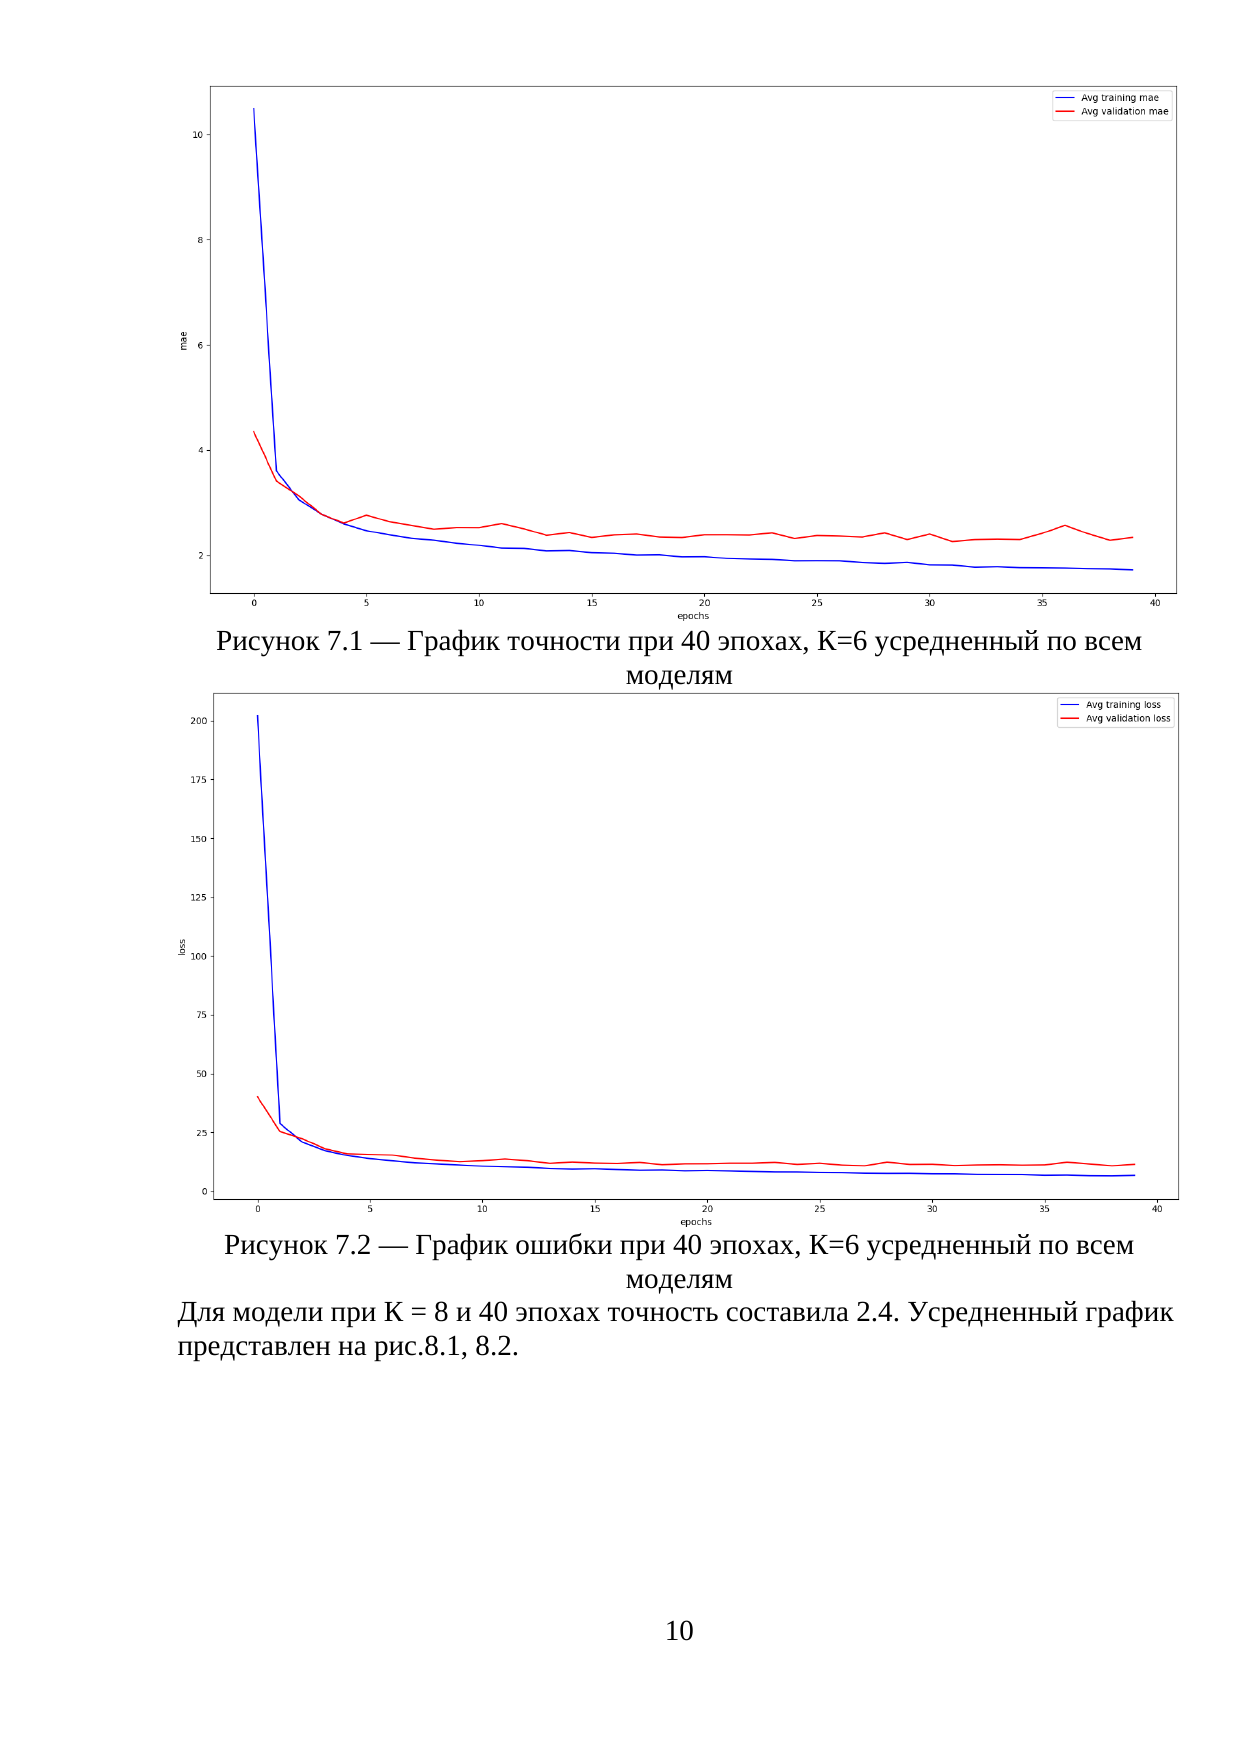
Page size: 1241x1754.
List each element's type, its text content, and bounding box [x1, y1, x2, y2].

text Для модели при К = 8 и 40 эпохах точность составила 2.4. Усредненный график представлен на рис.8.1, 8.2. [177, 1294, 1181, 1361]
picture [177, 690, 1182, 1228]
picture [177, 81, 1182, 624]
text Рисунок 7.1 — График точности при 40 эпохах, К=6 усредненный по всем моделям [177, 624, 1181, 690]
text Рисунок 7.2 — График ошибки при 40 эпохах, К=6 усредненный по всем моделям [177, 1228, 1181, 1294]
